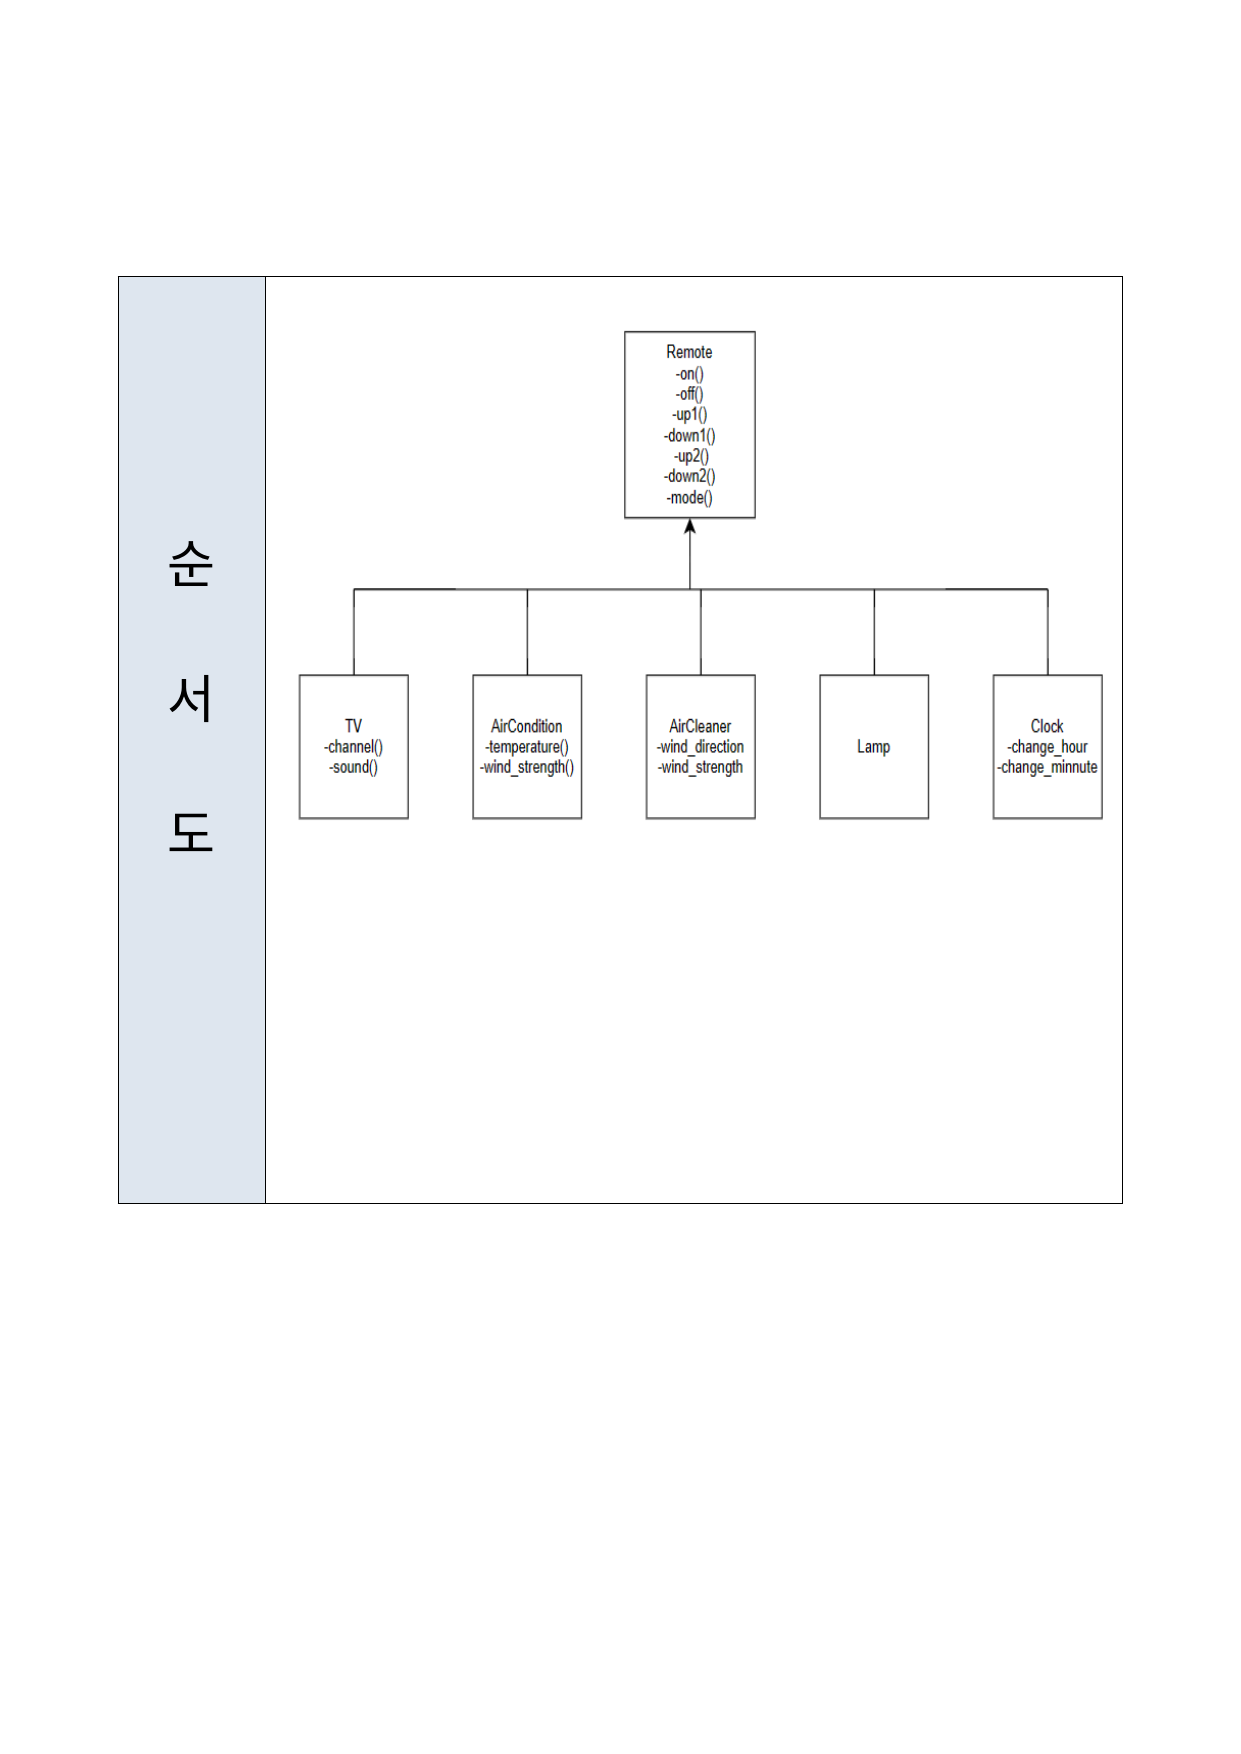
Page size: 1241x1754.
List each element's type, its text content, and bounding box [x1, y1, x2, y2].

table_cell 순 서 도 [119, 277, 265, 1203]
picture [271, 311, 1117, 1150]
table_cell [266, 277, 1122, 1203]
